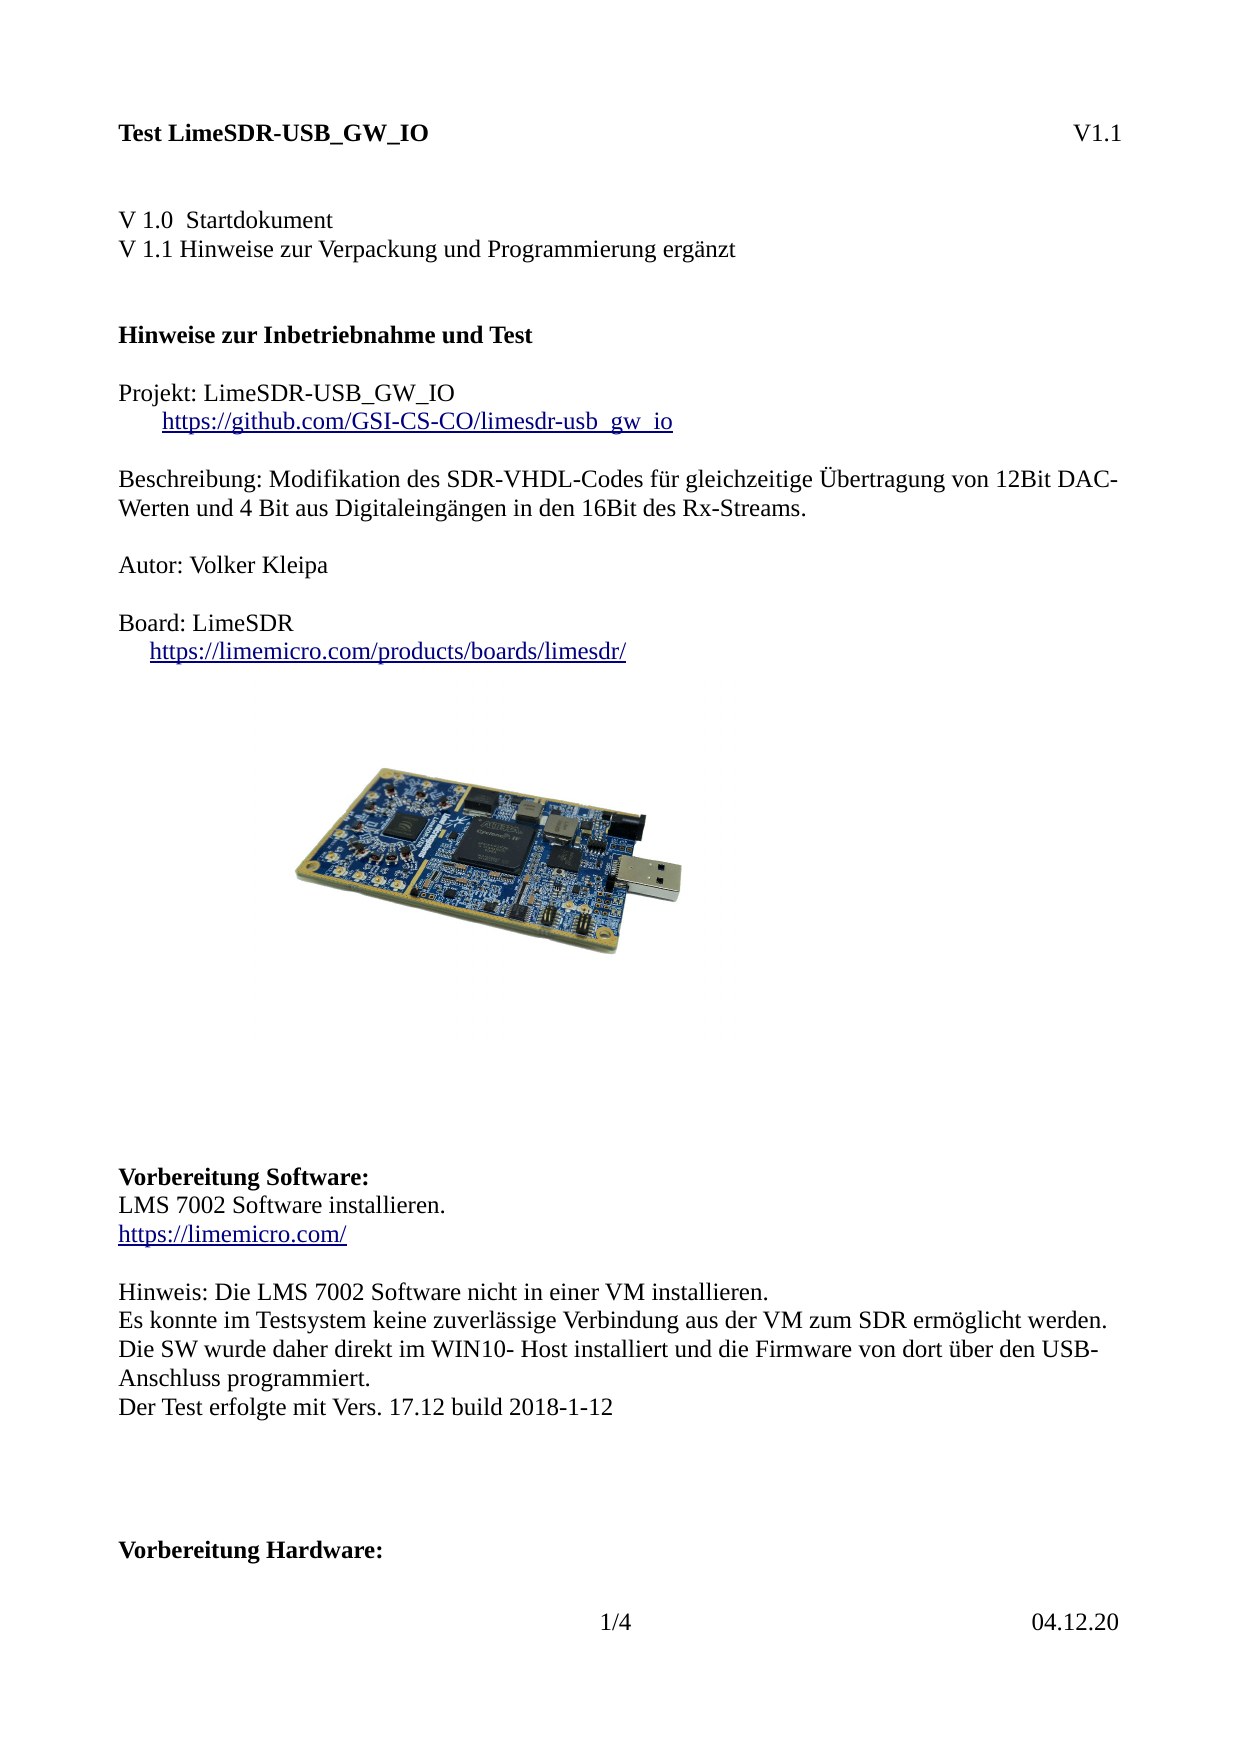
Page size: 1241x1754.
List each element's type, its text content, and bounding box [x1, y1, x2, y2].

text Vorbereitung Software: [118, 1162, 1122, 1191]
text V 1.1 Hinweise zur Verpackung und Programmierung ergänzt [118, 234, 1122, 263]
text https://limemicro.com/products/boards/limesdr/ [118, 636, 1122, 665]
text V 1.0 Startdokument [118, 205, 1122, 234]
text Board: LimeSDR [118, 608, 1122, 636]
text https://limemicro.com/ [118, 1219, 1122, 1248]
text https://github.com/GSI-CS-CO/limesdr-usb_gw_io [118, 406, 1122, 435]
text Die SW wurde daher direkt im WIN10- Host installiert und die Firmware von dort über den USB-Anschluss programmiert. [118, 1334, 1122, 1392]
text Hinweise zur Inbetriebnahme und Test [118, 320, 1122, 349]
text Vorbereitung Hardware: [118, 1536, 1122, 1564]
text Es konnte im Testsystem keine zuverlässige Verbindung aus der VM zum SDR ermöglicht werden. [118, 1306, 1122, 1334]
text Autor: Volker Kleipa [118, 550, 1122, 579]
text Beschreibung: Modifikation des SDR-VHDL-Codes für gleichzeitige Übertragung von 12Bit DAC-Werten und 4 Bit aus Digitaleingängen in den 16Bit des Rx-Streams. [118, 464, 1122, 521]
text LMS 7002 Software installieren. [118, 1191, 1122, 1219]
text Projekt: LimeSDR-USB_GW_IO [118, 378, 1122, 406]
picture [240, 675, 736, 1047]
text Hinweis: Die LMS 7002 Software nicht in einer VM installieren. [118, 1277, 1122, 1306]
text Der Test erfolgte mit Vers. 17.12 build 2018-1-12 [118, 1392, 1122, 1421]
